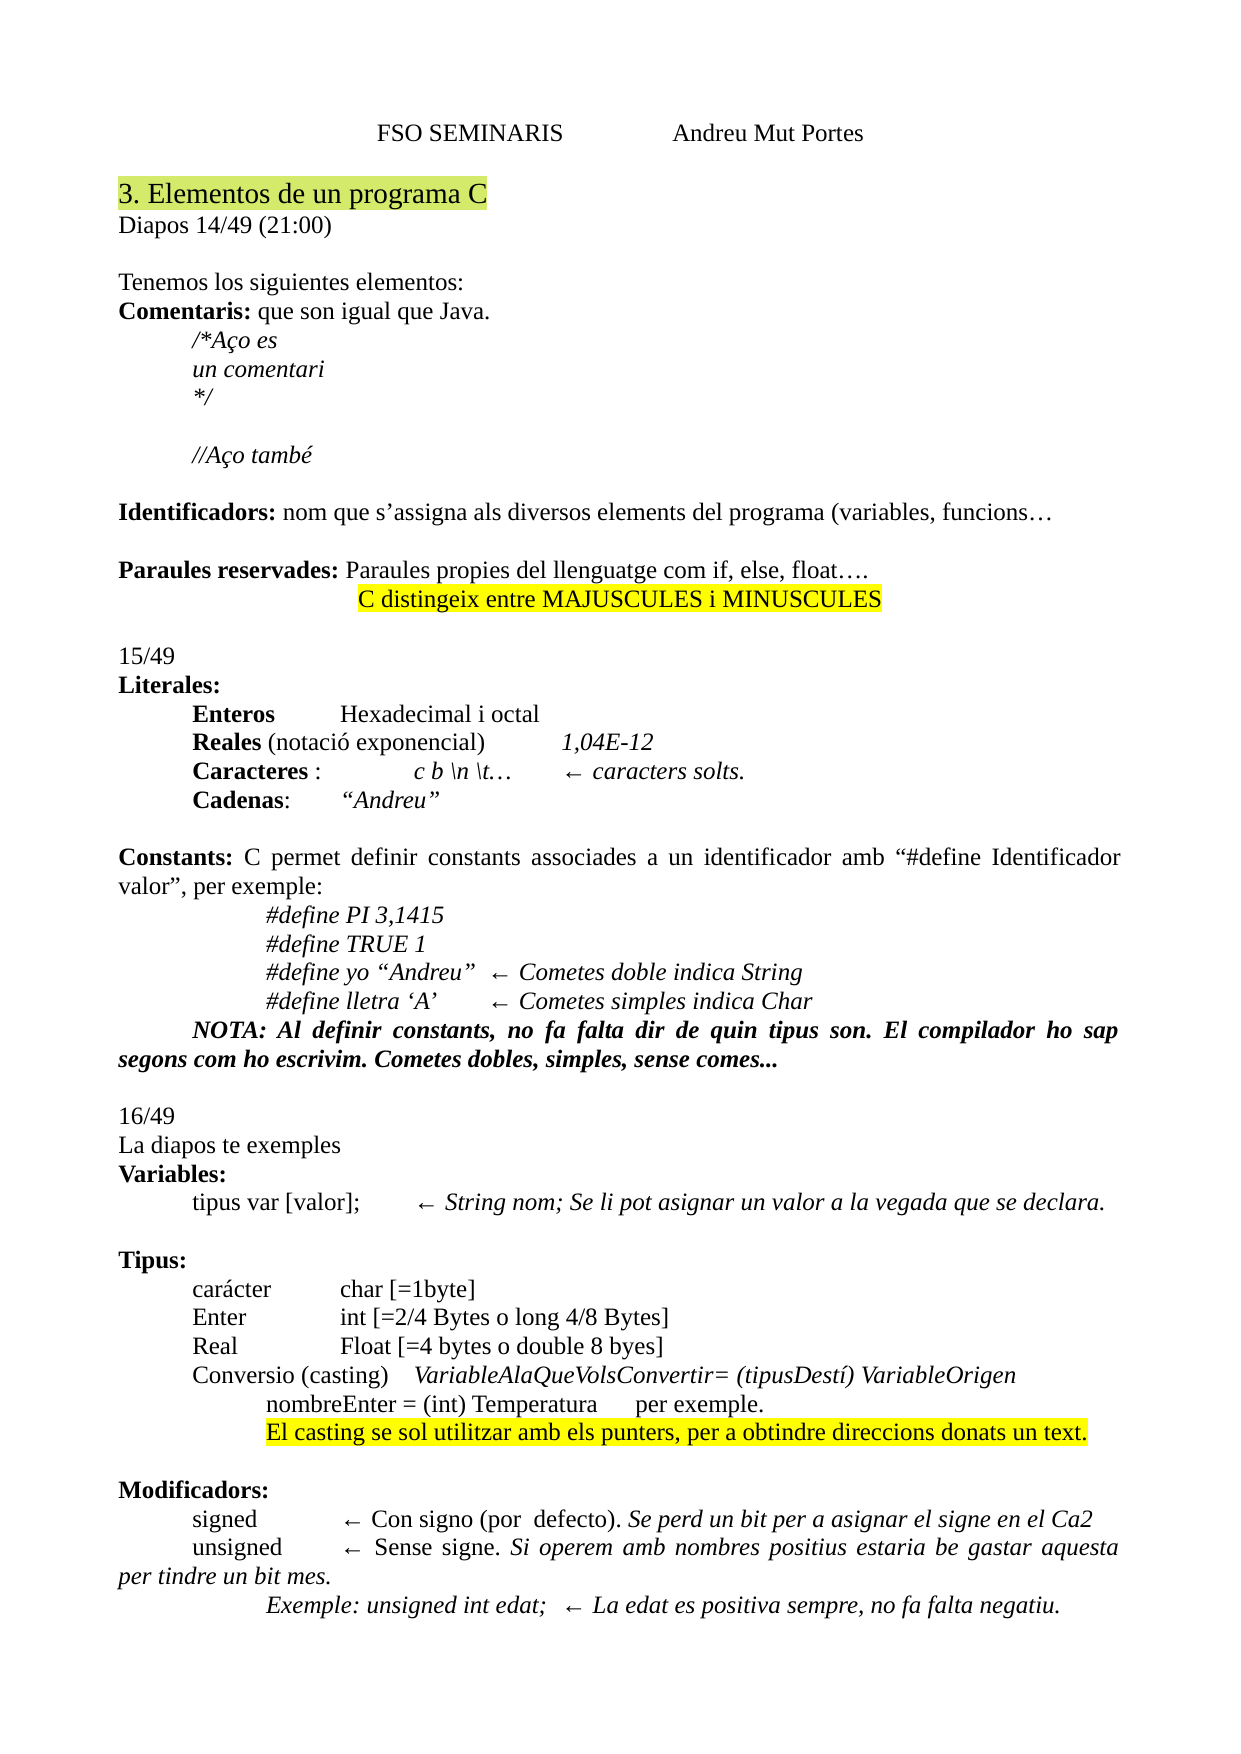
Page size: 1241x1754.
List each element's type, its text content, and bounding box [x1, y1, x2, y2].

text C distingeix entre MAJUSCULES i MINUSCULES [118, 584, 1122, 612]
text 3. Elementos de un programa C [118, 176, 1122, 210]
text Cadenas: “Andreu” [118, 785, 1122, 814]
text #define lletra ‘A’ ← Cometes simples indica Char [118, 986, 1122, 1015]
text un comentari [118, 354, 1122, 382]
text /*Aço es [118, 325, 1122, 354]
text NOTA: Al definir constants, no fa falta dir de quin tipus son. El compilador ho sap segons com ho escrivim. Cometes dobles, simples, sense comes... [118, 1015, 1122, 1072]
text 16/49 [118, 1101, 1122, 1130]
text //Aço també [118, 440, 1122, 469]
text #define yo “Andreu” ← Cometes doble indica String [118, 957, 1122, 986]
text #define PI 3,1415 [118, 900, 1122, 929]
text 15/49 [118, 641, 1122, 670]
text Tipus: [118, 1245, 1122, 1274]
text Real Float [=4 bytes o double 8 byes] [118, 1331, 1122, 1360]
text Comentaris: que son igual que Java. [118, 296, 1122, 325]
text La diapos te exemples [118, 1130, 1122, 1159]
text Reales (notació exponencial) 1,04E-12 [118, 727, 1122, 756]
text Modificadors: [118, 1475, 1122, 1504]
text #define TRUE 1 [118, 929, 1122, 957]
text Literales: [118, 670, 1122, 699]
text tipus var [valor]; ← String nom; Se li pot asignar un valor a la vegada que se declara. [118, 1187, 1122, 1216]
text Variables: [118, 1159, 1122, 1187]
text carácter char [=1byte] [118, 1274, 1122, 1302]
text Caracteres : c b \n \t… ← caracters solts. [118, 756, 1122, 785]
text El casting se sol utilitzar amb els punters, per a obtindre direccions donats un text. [118, 1417, 1122, 1446]
text Constants: C permet definir constants associades a un identificador amb “#define Identificador valor”, per exemple: [118, 842, 1122, 900]
text Enter int [=2/4 Bytes o long 4/8 Bytes] [118, 1302, 1122, 1331]
text Identificadors: nom que s’assigna als diversos elements del programa (variables, funcions… [118, 497, 1122, 526]
text nombreEnter = (int) Temperatura per exemple. [118, 1389, 1122, 1417]
text Paraules reservades: Paraules propies del llenguatge com if, else, float…. [118, 555, 1122, 584]
text Tenemos los siguientes elementos: [118, 267, 1122, 296]
text unsigned ← Sense signe. Si operem amb nombres positius estaria be gastar aquesta per tindre un bit mes. [118, 1532, 1122, 1590]
text Enteros Hexadecimal i octal [118, 699, 1122, 727]
text */ [118, 382, 1122, 411]
text Diapos 14/49 (21:00) [118, 210, 1122, 239]
text Exemple: unsigned int edat; ← La edat es positiva sempre, no fa falta negatiu. [118, 1590, 1122, 1619]
text Conversio (casting) VariableAlaQueVolsConvertir= (tipusDestí) VariableOrigen [118, 1360, 1122, 1389]
text signed ← Con signo (por defecto). Se perd un bit per a asignar el signe en el Ca2 [118, 1504, 1122, 1532]
